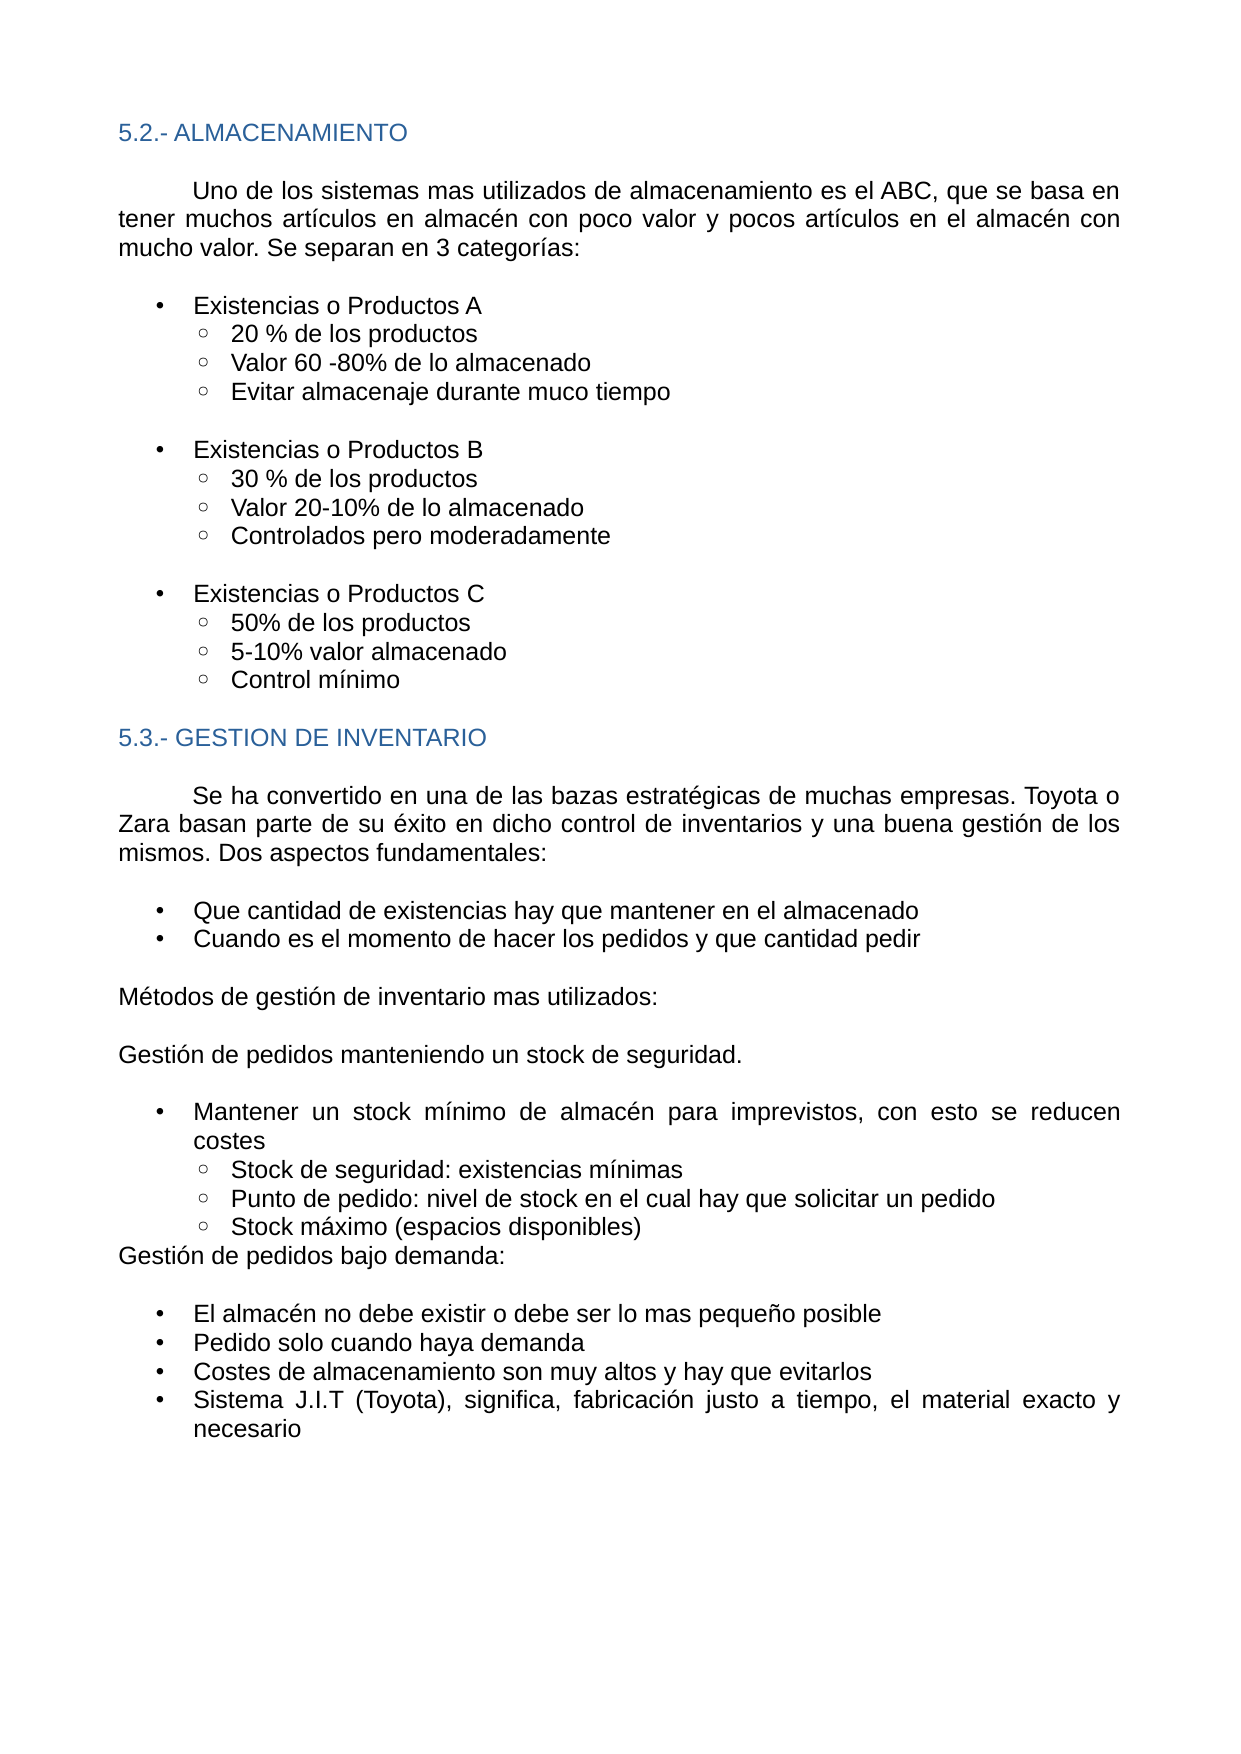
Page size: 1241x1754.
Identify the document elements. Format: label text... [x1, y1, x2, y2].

list 5-10% valor almacenado [193, 637, 1122, 666]
list Mantener un stock mínimo de almacén para imprevistos, con esto se reducen costes [156, 1097, 1122, 1155]
text Gestión de pedidos bajo demanda: [118, 1241, 1122, 1270]
list Costes de almacenamiento son muy altos y hay que evitarlos [156, 1356, 1122, 1385]
list Existencias o Productos C [156, 579, 1122, 608]
text 5.3.- GESTION DE INVENTARIO [118, 723, 1122, 752]
list Controlados pero moderadamente [193, 521, 1122, 550]
list Stock máximo (espacios disponibles) [193, 1212, 1122, 1241]
list Valor 20-10% de lo almacenado [193, 492, 1122, 521]
list Pedido solo cuando haya demanda [156, 1328, 1122, 1356]
text Gestión de pedidos manteniendo un stock de seguridad. [118, 1039, 1122, 1068]
text Uno de los sistemas mas utilizados de almacenamiento es el ABC, que se basa en tener muchos artículos en almacén con poco valor y pocos artículos en el almacén con mucho valor. Se separan en 3 categorías: [118, 176, 1122, 262]
list Stock de seguridad: existencias mínimas [193, 1155, 1122, 1183]
list Cuando es el momento de hacer los pedidos y que cantidad pedir [156, 924, 1122, 953]
list 50% de los productos [193, 608, 1122, 637]
text 5.2.- ALMACENAMIENTO [118, 118, 1122, 147]
text Métodos de gestión de inventario mas utilizados: [118, 982, 1122, 1011]
list Punto de pedido: nivel de stock en el cual hay que solicitar un pedido [193, 1183, 1122, 1212]
list 20 % de los productos [193, 319, 1122, 348]
list Existencias o Productos A [156, 291, 1122, 319]
list 30 % de los productos [193, 464, 1122, 492]
list Evitar almacenaje durante muco tiempo [193, 377, 1122, 406]
list Que cantidad de existencias hay que mantener en el almacenado [156, 896, 1122, 924]
list Sistema J.I.T (Toyota), significa, fabricación justo a tiempo, el material exacto y necesario [156, 1385, 1122, 1443]
list Control mínimo [193, 666, 1122, 694]
list Existencias o Productos B [156, 435, 1122, 464]
list El almacén no debe existir o debe ser lo mas pequeño posible [156, 1299, 1122, 1328]
text Se ha convertido en una de las bazas estratégicas de muchas empresas. Toyota o Zara basan parte de su éxito en dicho control de inventarios y una buena gestión de los mismos. Dos aspectos fundamentales: [118, 781, 1122, 867]
list Valor 60 -80% de lo almacenado [193, 348, 1122, 377]
